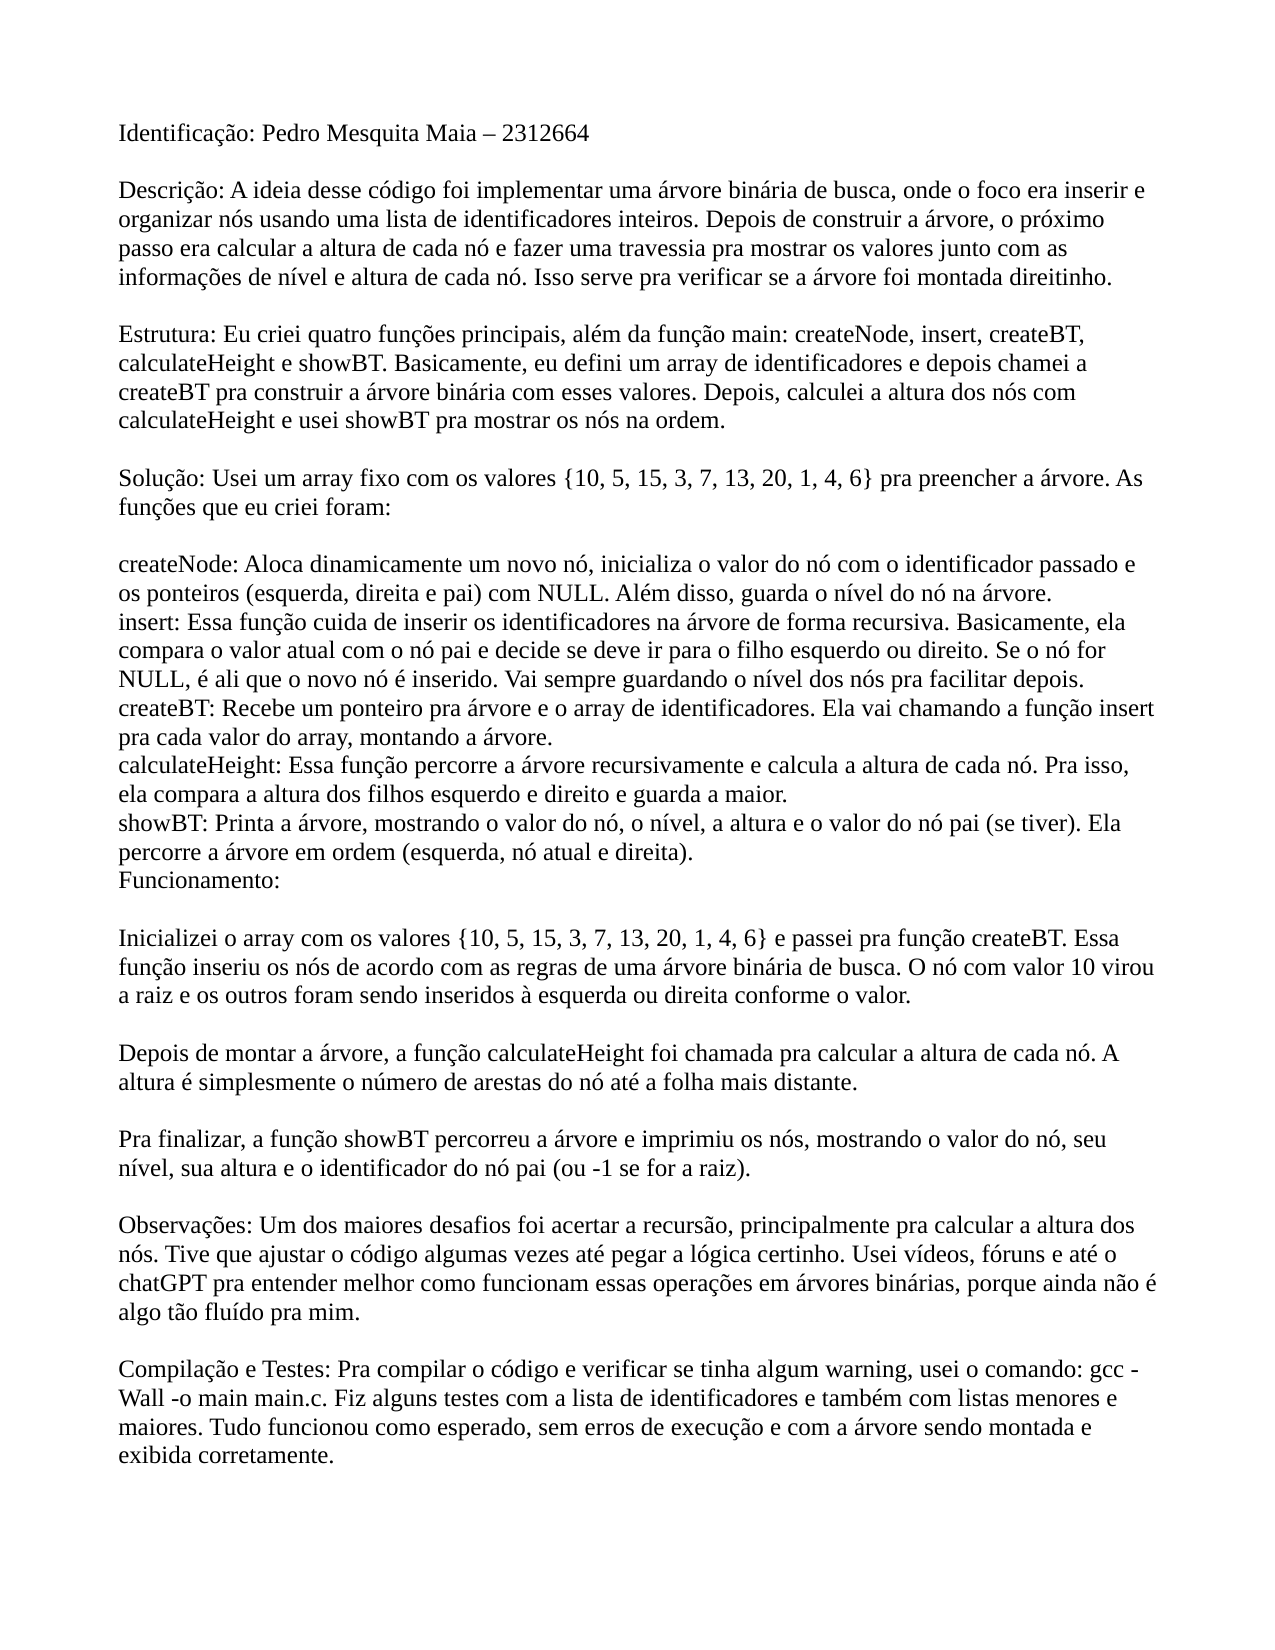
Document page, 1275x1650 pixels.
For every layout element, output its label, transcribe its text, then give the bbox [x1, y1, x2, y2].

text showBT: Printa a árvore, mostrando o valor do nó, o nível, a altura e o valor do nó pai (se tiver). Ela percorre a árvore em ordem (esquerda, nó atual e direita). [118, 808, 1157, 866]
text Pra finalizar, a função showBT percorreu a árvore e imprimiu os nós, mostrando o valor do nó, seu nível, sua altura e o identificador do nó pai (ou -1 se for a raiz). [118, 1124, 1157, 1182]
text createNode: Aloca dinamicamente um novo nó, inicializa o valor do nó com o identificador passado e os ponteiros (esquerda, direita e pai) com NULL. Além disso, guarda o nível do nó na árvore. [118, 549, 1157, 607]
text Depois de montar a árvore, a função calculateHeight foi chamada pra calcular a altura de cada nó. A altura é simplesmente o número de arestas do nó até a folha mais distante. [118, 1038, 1157, 1096]
text Observações: Um dos maiores desafios foi acertar a recursão, principalmente pra calcular a altura dos nós. Tive que ajustar o código algumas vezes até pegar a lógica certinho. Usei vídeos, fóruns e até o chatGPT pra entender melhor como funcionam essas operações em árvores binárias, porque ainda não é algo tão fluído pra mim. [118, 1211, 1157, 1326]
text Identificação: Pedro Mesquita Maia – 2312664 [118, 118, 1157, 147]
text Compilação e Testes: Pra compilar o código e verificar se tinha algum warning, usei o comando: gcc -Wall -o main main.c. Fiz alguns testes com a lista de identificadores e também com listas menores e maiores. Tudo funcionou como esperado, sem erros de execução e com a árvore sendo montada e exibida corretamente. [118, 1354, 1157, 1469]
text Descrição: A ideia desse código foi implementar uma árvore binária de busca, onde o foco era inserir e organizar nós usando uma lista de identificadores inteiros. Depois de construir a árvore, o próximo passo era calcular a altura de cada nó e fazer uma travessia pra mostrar os valores junto com as informações de nível e altura de cada nó. Isso serve pra verificar se a árvore foi montada direitinho. [118, 176, 1157, 291]
text insert: Essa função cuida de inserir os identificadores na árvore de forma recursiva. Basicamente, ela compara o valor atual com o nó pai e decide se deve ir para o filho esquerdo ou direito. Se o nó for NULL, é ali que o novo nó é inserido. Vai sempre guardando o nível dos nós pra facilitar depois. [118, 607, 1157, 693]
text Estrutura: Eu criei quatro funções principais, além da função main: createNode, insert, createBT, calculateHeight e showBT. Basicamente, eu defini um array de identificadores e depois chamei a createBT pra construir a árvore binária com esses valores. Depois, calculei a altura dos nós com calculateHeight e usei showBT pra mostrar os nós na ordem. [118, 319, 1157, 434]
text calculateHeight: Essa função percorre a árvore recursivamente e calcula a altura de cada nó. Pra isso, ela compara a altura dos filhos esquerdo e direito e guarda a maior. [118, 751, 1157, 808]
text Inicializei o array com os valores {10, 5, 15, 3, 7, 13, 20, 1, 4, 6} e passei pra função createBT. Essa função inseriu os nós de acordo com as regras de uma árvore binária de busca. O nó com valor 10 virou a raiz e os outros foram sendo inseridos à esquerda ou direita conforme o valor. [118, 923, 1157, 1009]
text createBT: Recebe um ponteiro pra árvore e o array de identificadores. Ela vai chamando a função insert pra cada valor do array, montando a árvore. [118, 693, 1157, 751]
text Solução: Usei um array fixo com os valores {10, 5, 15, 3, 7, 13, 20, 1, 4, 6} pra preencher a árvore. As funções que eu criei foram: [118, 463, 1157, 521]
text Funcionamento: [118, 866, 1157, 894]
